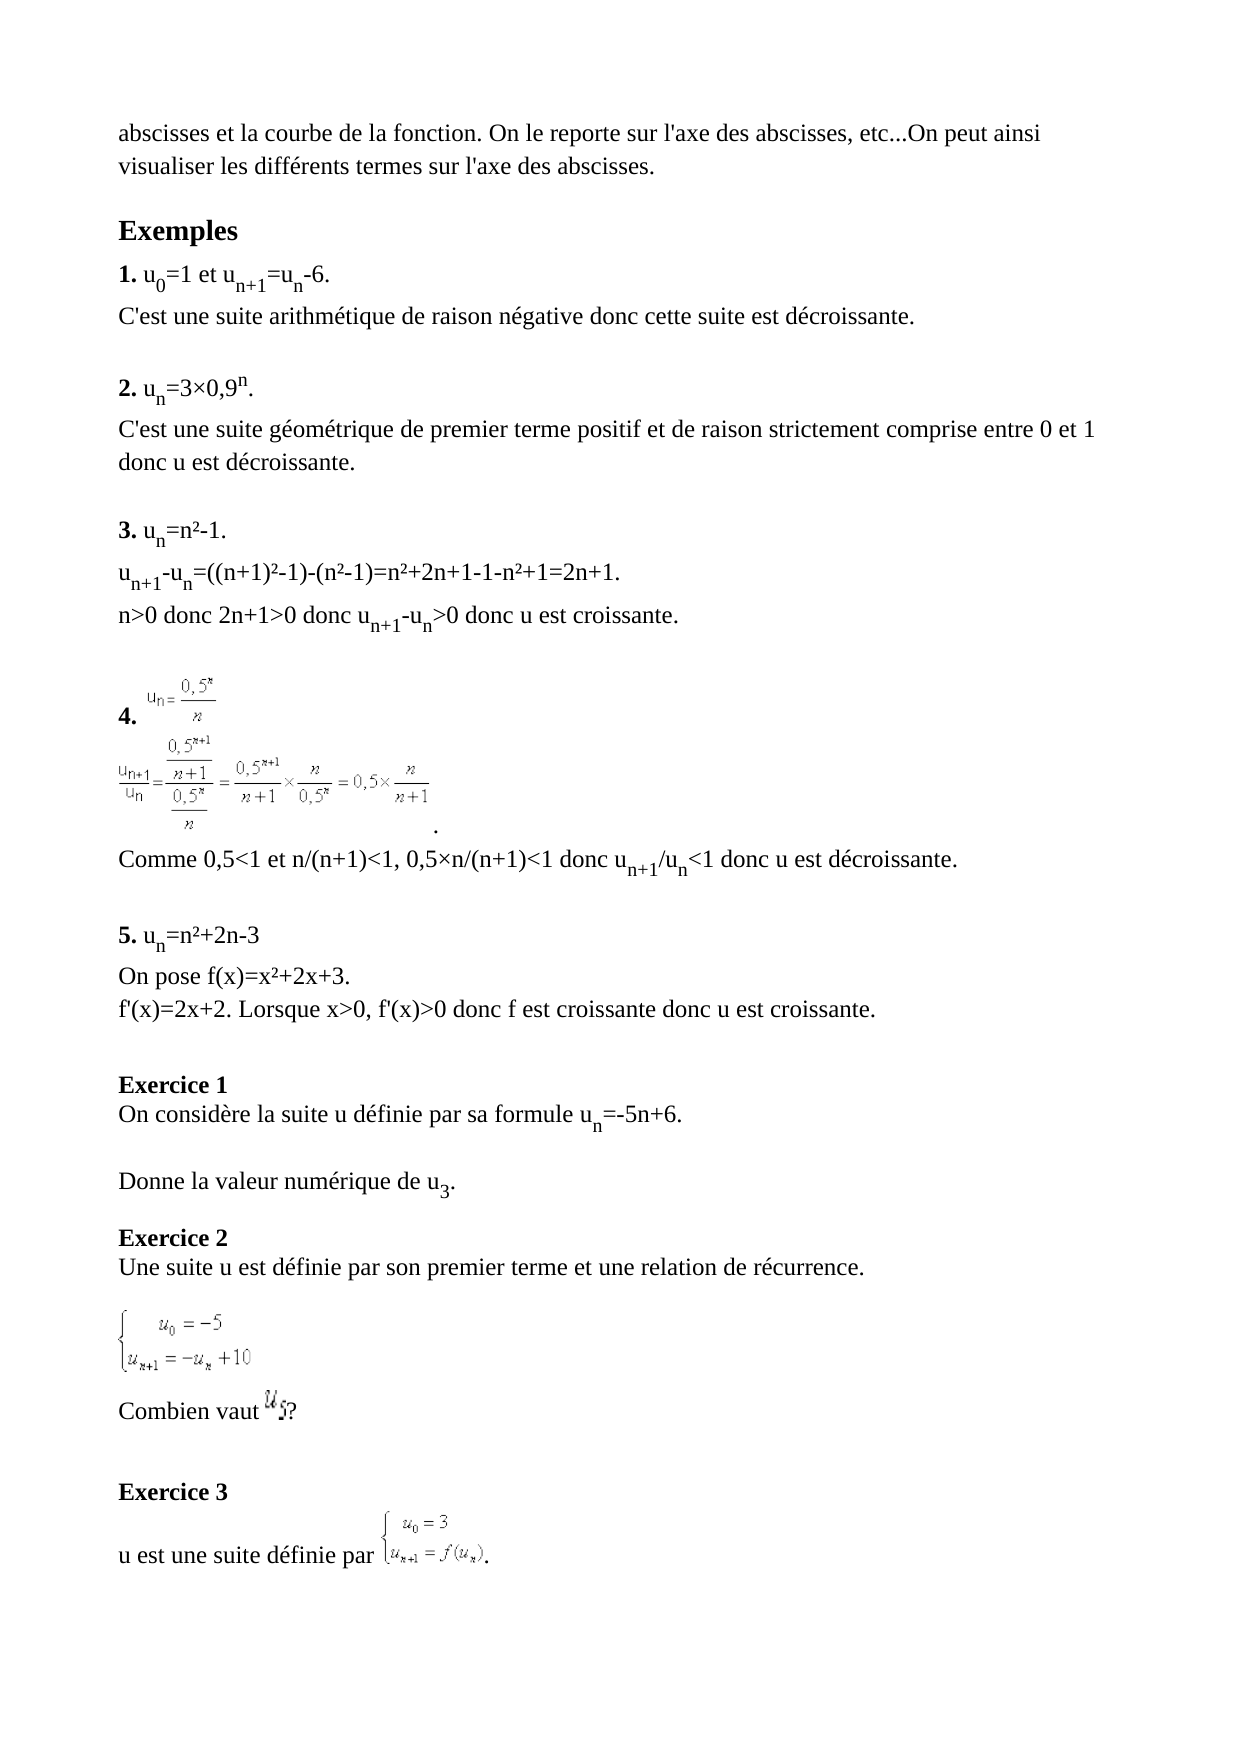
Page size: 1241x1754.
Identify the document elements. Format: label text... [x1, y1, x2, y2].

text abscisses et la courbe de la fonction. On le reporte sur l'axe des abscisses, etc...On peut ainsi visualiser les différents termes sur l'axe des abscisses. [118, 118, 1122, 180]
picture [143, 674, 220, 725]
text Exercice 2 Une suite u est définie par son premier terme et une relation de récurrence. [118, 1223, 1122, 1281]
text Exercice 3 u est une suite définie par . [118, 1477, 1122, 1602]
picture [265, 1390, 286, 1420]
text 1. u0=1 et un+1=un-6. C'est une suite arithmétique de raison négative donc cette suite est décroissante. 2. un=3×0,9n. C'est une suite géométrique de premier terme positif et de raison strictement comprise entre 0 et 1 donc u est décroissante. 3. un=n²-1. un+1-un=((n+1)²-1)-(n²-1)=n²+2n+1-1-n²+1=2n+1. n>0 donc 2n+1>0 donc un+1-un>0 donc u est croissante. 4. . Comme 0,5<1 et n/(n+1)<1, 0,5×n/(n+1)<1 donc un+1/un<1 donc u est décroissante. 5. un=n²+2n-3 On pose f(x)=x²+2x+3. f'(x)=2x+2. Lorsque x>0, f'(x)>0 donc f est croissante donc u est croissante. [118, 259, 1122, 1023]
text Combien vaut ? [118, 1391, 1122, 1458]
picture [118, 733, 433, 833]
picture [118, 1310, 251, 1372]
text Exercice 1 On considère la suite u définie par sa formule un=-5n+6. [118, 1071, 1122, 1136]
text Donne la valeur numérique de u3. [118, 1166, 1122, 1203]
picture [380, 1510, 484, 1564]
subtitle Exemples [118, 213, 1122, 247]
